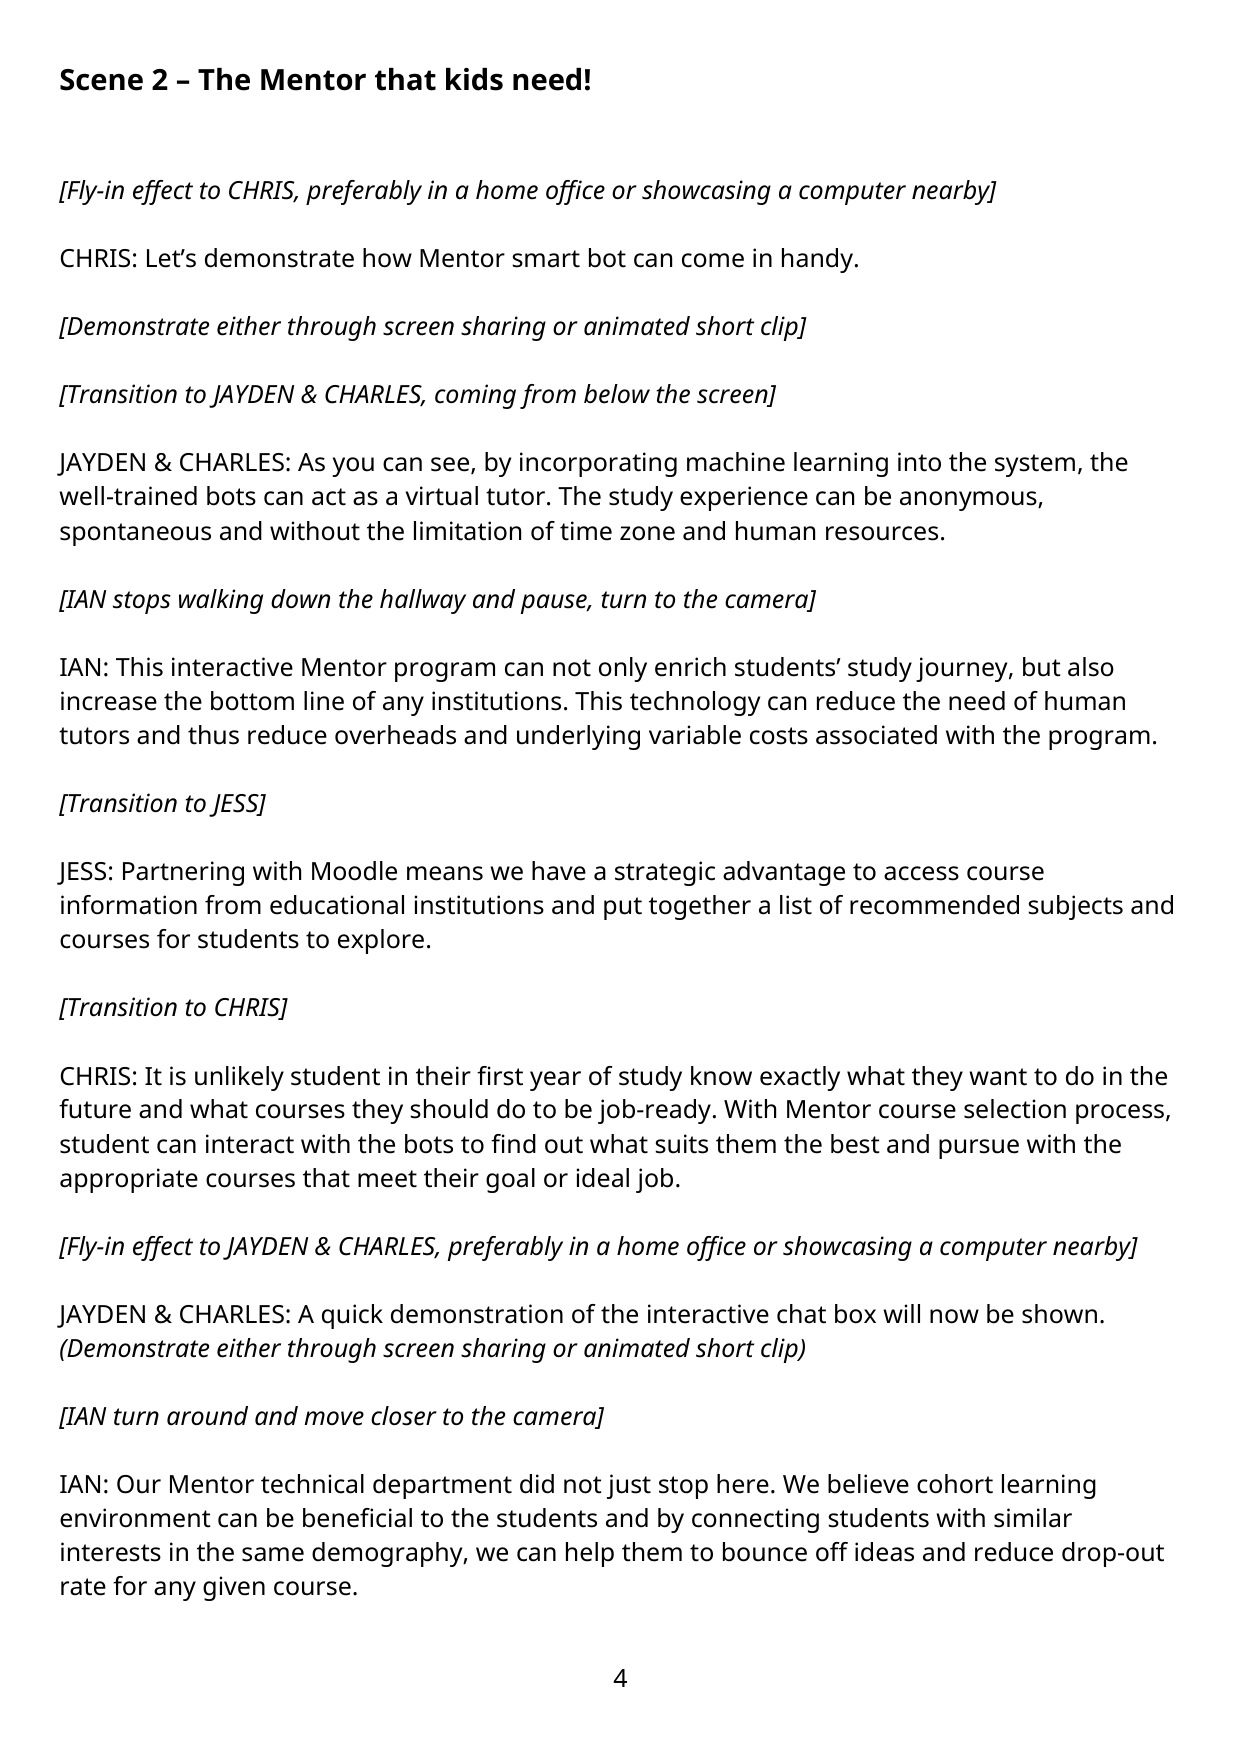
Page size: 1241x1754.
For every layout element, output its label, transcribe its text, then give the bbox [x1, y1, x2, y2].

text Scene 2 – The Mentor that kids need! [59, 59, 1181, 99]
text CHRIS: It is unlikely student in their first year of study know exactly what they want to do in the future and what courses they should do to be job-ready. With Mentor course selection process, student can interact with the bots to find out what suits them the best and pursue with the appropriate courses that meet their goal or ideal job. [59, 1058, 1181, 1194]
text JESS: Partnering with Moodle means we have a strategic advantage to access course information from educational institutions and put together a list of recommended subjects and courses for students to explore. [59, 854, 1181, 956]
text [Transition to CHRIS] [59, 990, 1181, 1024]
text [IAN turn around and move closer to the camera] [59, 1399, 1181, 1433]
text [Fly-in effect to CHRIS, preferably in a home office or showcasing a computer nearby] [59, 172, 1181, 207]
text [Transition to JAYDEN & CHARLES, coming from below the screen] [59, 377, 1181, 411]
text [IAN stops walking down the hallway and pause, turn to the camera] [59, 581, 1181, 615]
text JAYDEN & CHARLES: A quick demonstration of the interactive chat box will now be shown. (Demonstrate either through screen sharing or animated short clip) [59, 1297, 1181, 1365]
text [Demonstrate either through screen sharing or animated short clip] [59, 309, 1181, 343]
text CHRIS: Let’s demonstrate how Mentor smart bot can come in handy. [59, 241, 1181, 275]
text [Transition to JESS] [59, 786, 1181, 820]
text [Fly-in effect to JAYDEN & CHARLES, preferably in a home office or showcasing a computer nearby] [59, 1228, 1181, 1262]
text JAYDEN & CHARLES: As you can see, by incorporating machine learning into the system, the well-trained bots can act as a virtual tutor. The study experience can be anonymous, spontaneous and without the limitation of time zone and human resources. [59, 445, 1181, 547]
text IAN: Our Mentor technical department did not just stop here. We believe cohort learning environment can be beneficial to the students and by connecting students with similar interests in the same demography, we can help them to bounce off ideas and reduce drop-out rate for any given course. [59, 1467, 1181, 1603]
text IAN: This interactive Mentor program can not only enrich students’ study journey, but also increase the bottom line of any institutions. This technology can reduce the need of human tutors and thus reduce overheads and underlying variable costs associated with the program. [59, 649, 1181, 752]
